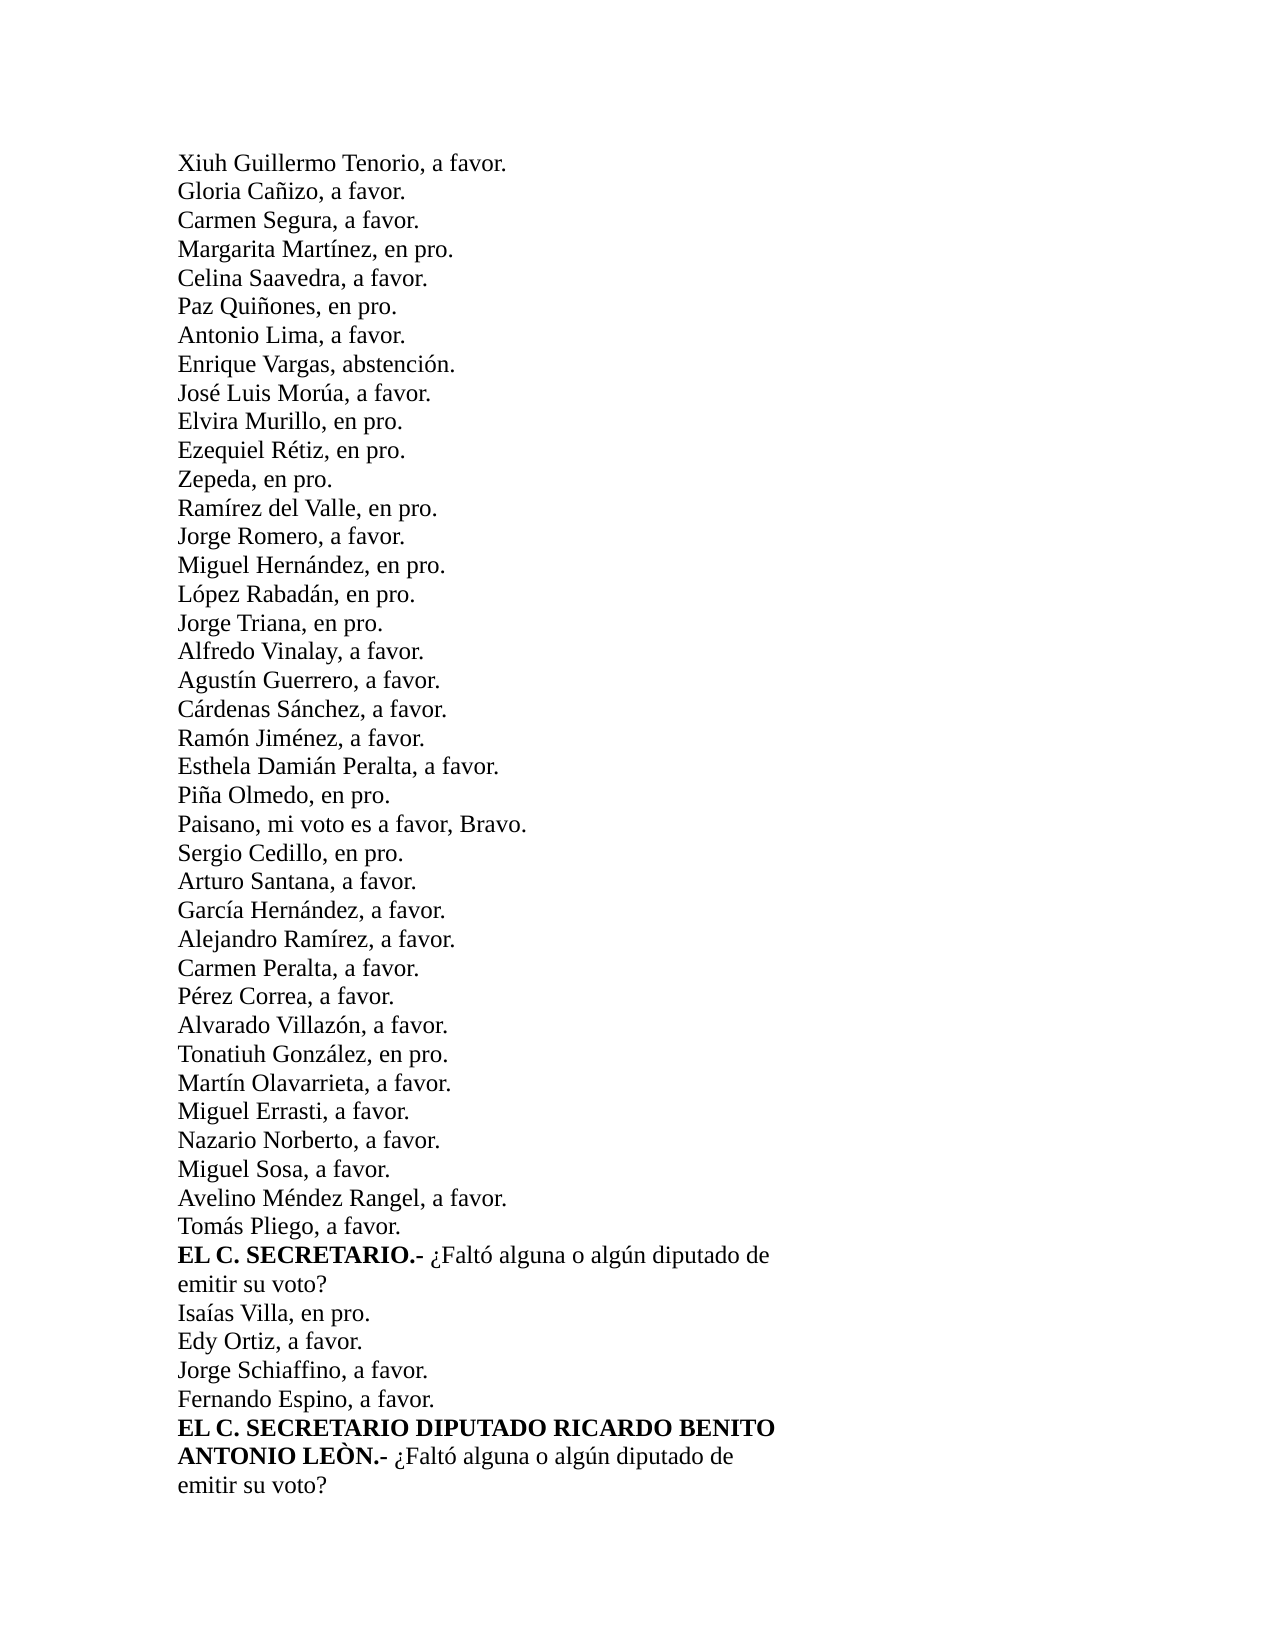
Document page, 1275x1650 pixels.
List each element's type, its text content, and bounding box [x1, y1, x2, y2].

text ANTONIO LEÒN.- ¿Faltó alguna o algún diputado de [177, 1441, 1098, 1470]
text García Hernández, a favor. [177, 895, 1098, 924]
text Alfredo Vinalay, a favor. [177, 636, 1098, 665]
text Piña Olmedo, en pro. [177, 780, 1098, 809]
text Paisano, mi voto es a favor, Bravo. [177, 809, 1098, 838]
text Enrique Vargas, abstención. [177, 349, 1098, 378]
text EL C. SECRETARIO.- ¿Faltó alguna o algún diputado de [177, 1240, 1098, 1269]
text Paz Quiñones, en pro. [177, 291, 1098, 320]
text Esthela Damián Peralta, a favor. [177, 751, 1098, 780]
text Pérez Correa, a favor. [177, 981, 1098, 1010]
text Tonatiuh González, en pro. [177, 1039, 1098, 1068]
text Miguel Hernández, en pro. [177, 550, 1098, 579]
text Miguel Errasti, a favor. [177, 1096, 1098, 1125]
text Jorge Schiaffino, a favor. [177, 1355, 1098, 1384]
text emitir su voto? [177, 1470, 1098, 1499]
text Alejandro Ramírez, a favor. [177, 924, 1098, 953]
text López Rabadán, en pro. [177, 579, 1098, 608]
text Edy Ortiz, a favor. [177, 1326, 1098, 1355]
text Fernando Espino, a favor. [177, 1384, 1098, 1413]
text Nazario Norberto, a favor. [177, 1125, 1098, 1154]
text Sergio Cedillo, en pro. [177, 838, 1098, 866]
text Agustín Guerrero, a favor. [177, 665, 1098, 694]
text Carmen Segura, a favor. [177, 205, 1098, 234]
text Jorge Romero, a favor. [177, 521, 1098, 550]
text Celina Saavedra, a favor. [177, 263, 1098, 291]
text emitir su voto? [177, 1269, 1098, 1298]
text Alvarado Villazón, a favor. [177, 1010, 1098, 1039]
text Xiuh Guillermo Tenorio, a favor. [177, 148, 1098, 176]
text Antonio Lima, a favor. [177, 320, 1098, 349]
text Arturo Santana, a favor. [177, 866, 1098, 895]
text Gloria Cañizo, a favor. [177, 176, 1098, 205]
text Carmen Peralta, a favor. [177, 953, 1098, 981]
text Isaías Villa, en pro. [177, 1298, 1098, 1326]
text Elvira Murillo, en pro. [177, 406, 1098, 435]
text Zepeda, en pro. [177, 464, 1098, 493]
text EL C. SECRETARIO DIPUTADO RICARDO BENITO [177, 1413, 1098, 1441]
text Ezequiel Rétiz, en pro. [177, 435, 1098, 464]
text Avelino Méndez Rangel, a favor. [177, 1183, 1098, 1211]
text Ramón Jiménez, a favor. [177, 723, 1098, 751]
text Jorge Triana, en pro. [177, 608, 1098, 636]
text José Luis Morúa, a favor. [177, 378, 1098, 406]
text Margarita Martínez, en pro. [177, 234, 1098, 263]
text Tomás Pliego, a favor. [177, 1211, 1098, 1240]
text Cárdenas Sánchez, a favor. [177, 694, 1098, 723]
text Martín Olavarrieta, a favor. [177, 1068, 1098, 1096]
text Miguel Sosa, a favor. [177, 1154, 1098, 1183]
text Ramírez del Valle, en pro. [177, 493, 1098, 521]
